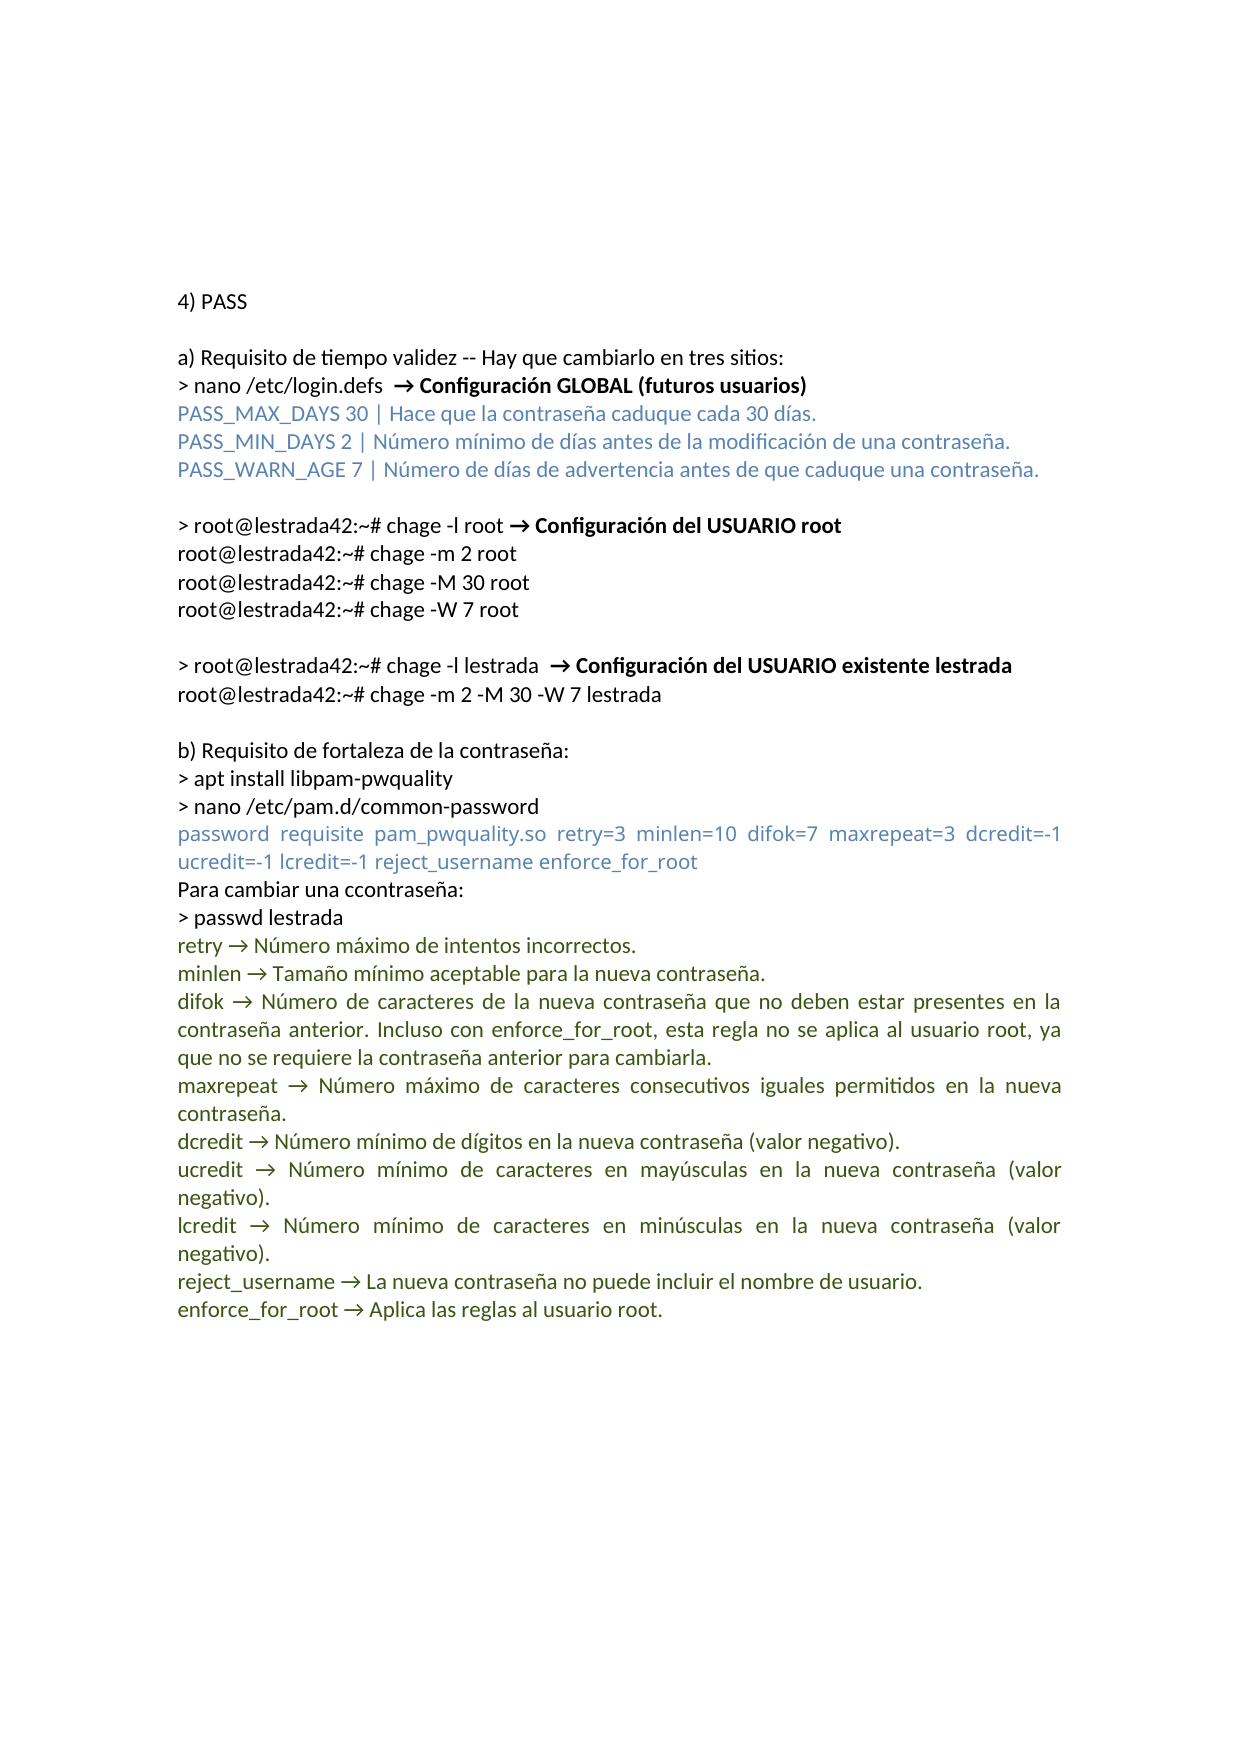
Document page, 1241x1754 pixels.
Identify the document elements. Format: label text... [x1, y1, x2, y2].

text > root@lestrada42:~# chage -l lestrada → Configuración del USUARIO existente lestrada [177, 652, 1063, 680]
text retry → Número máximo de intentos incorrectos. [177, 931, 1063, 959]
text root@lestrada42:~# chage -m 2 root [177, 539, 1063, 568]
text a) Requisito de tiempo validez -- Hay que cambiarlo en tres sitios: [177, 343, 1063, 371]
text enforce_for_root → Aplica las reglas al usuario root. [177, 1296, 1063, 1323]
text b) Requisito de fortaleza de la contraseña: [177, 736, 1063, 764]
text > root@lestrada42:~# chage -l root → Configuración del USUARIO root [177, 512, 1063, 539]
text > nano /etc/pam.d/common-password [177, 792, 1063, 820]
text ucredit → Número mínimo de caracteres en mayúsculas en la nueva contraseña (valor negativo). [177, 1155, 1063, 1211]
text reject_username → La nueva contraseña no puede incluir el nombre de usuario. [177, 1267, 1063, 1296]
text root@lestrada42:~# chage -m 2 -M 30 -W 7 lestrada [177, 680, 1063, 708]
text > apt install libpam-pwquality [177, 764, 1063, 792]
text PASS_MIN_DAYS 2 | Número mínimo de días antes de la modificación de una contraseña. [177, 427, 1063, 456]
text password requisite pam_pwquality.so retry=3 minlen=10 difok=7 maxrepeat=3 dcredit=-1 ucredit=-1 lcredit=-1 reject_username enforce_for_root [177, 820, 1063, 875]
text minlen → Tamaño mínimo aceptable para la nueva contraseña. [177, 959, 1063, 987]
text PASS_MAX_DAYS 30 | Hace que la contraseña caduque cada 30 días. [177, 399, 1063, 427]
text PASS_WARN_AGE 7 | Número de días de advertencia antes de que caduque una contraseña. [177, 456, 1063, 483]
text root@lestrada42:~# chage -W 7 root [177, 596, 1063, 624]
text difok → Número de caracteres de la nueva contraseña que no deben estar presentes en la contraseña anterior. Incluso con enforce_for_root, esta regla no se aplica al usuario root, ya que no se requiere la contraseña anterior para cambiarla. [177, 987, 1063, 1071]
text Para cambiar una ccontraseña: [177, 875, 1063, 903]
text lcredit → Número mínimo de caracteres en minúsculas en la nueva contraseña (valor negativo). [177, 1211, 1063, 1267]
text > passwd lestrada [177, 903, 1063, 931]
text 4) PASS [177, 287, 1063, 315]
text root@lestrada42:~# chage -M 30 root [177, 568, 1063, 596]
text maxrepeat → Número máximo de caracteres consecutivos iguales permitidos en la nueva contraseña. [177, 1071, 1063, 1127]
text > nano /etc/login.defs → Configuración GLOBAL (futuros usuarios) [177, 371, 1063, 399]
text dcredit → Número mínimo de dígitos en la nueva contraseña (valor negativo). [177, 1127, 1063, 1155]
